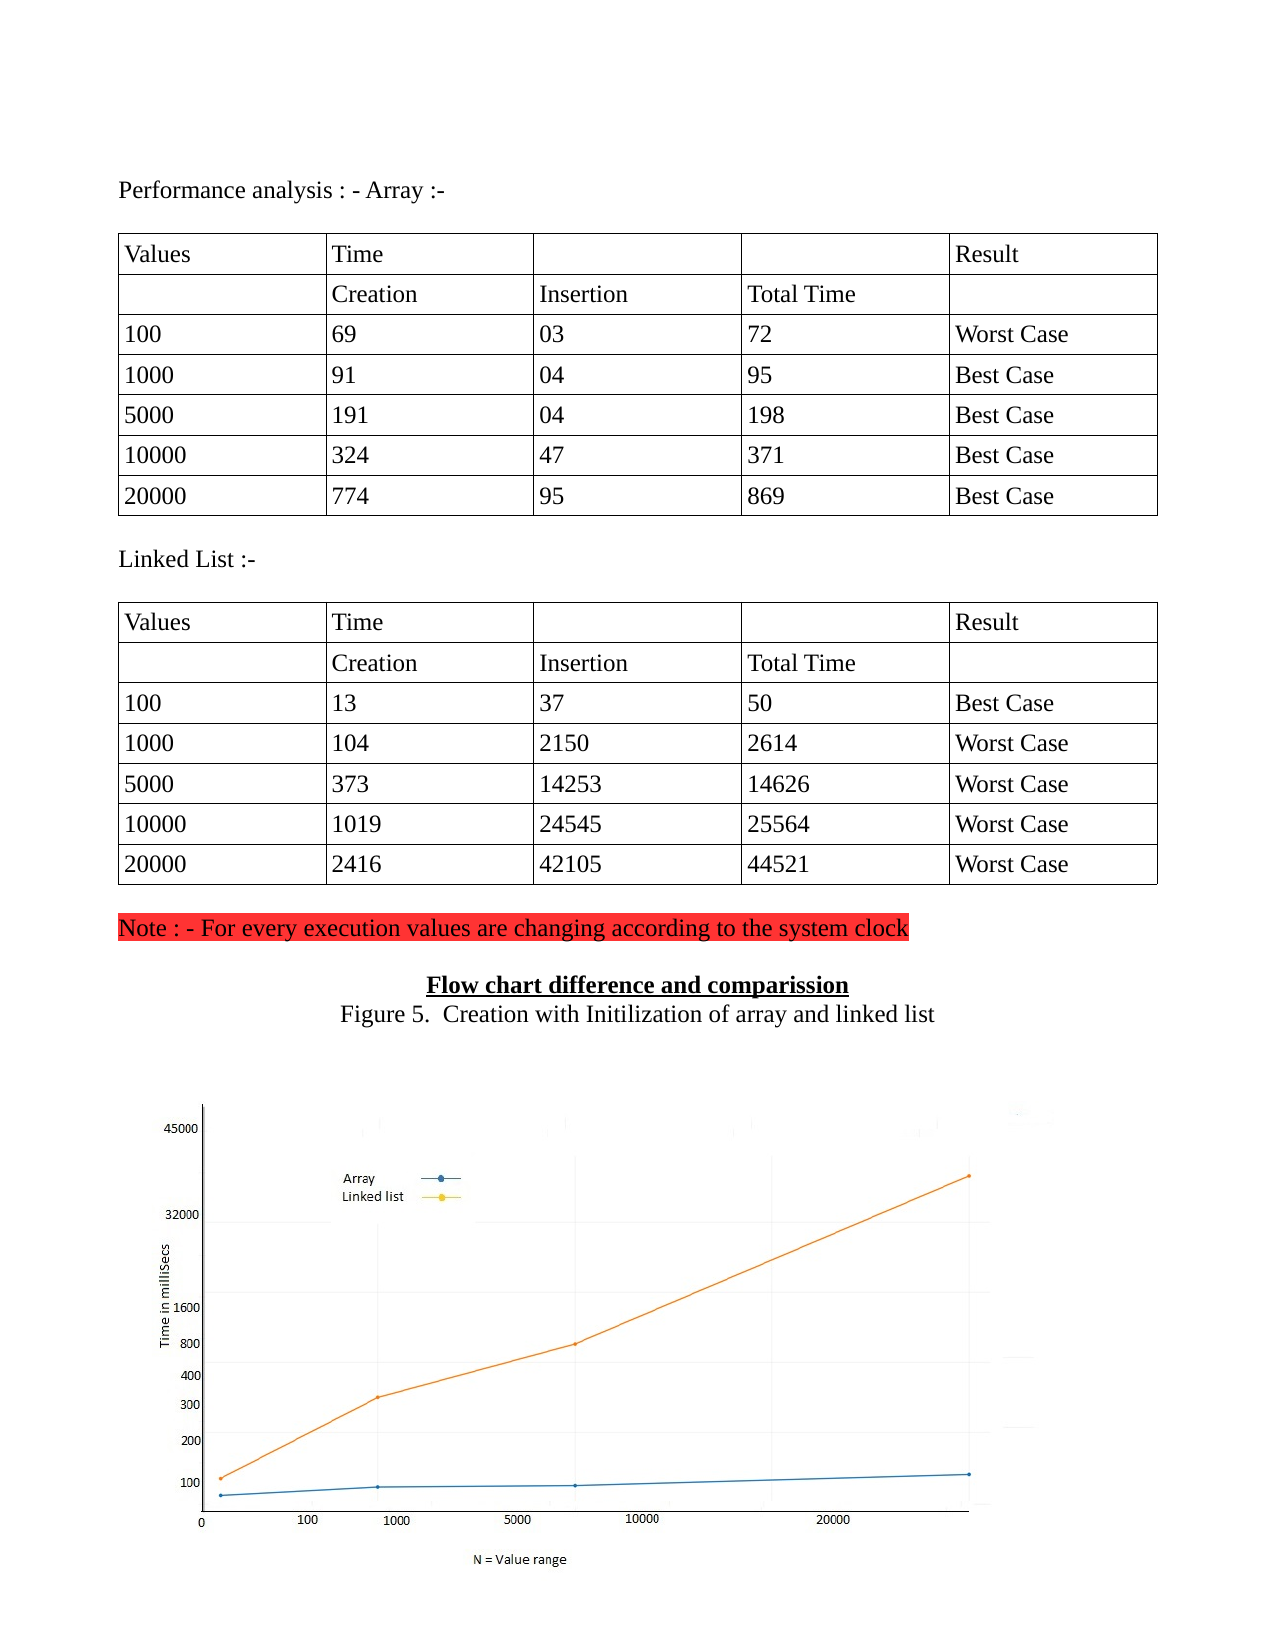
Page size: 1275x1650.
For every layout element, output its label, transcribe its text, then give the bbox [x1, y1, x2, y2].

table_cell 69 [327, 315, 533, 354]
table_cell Insertion [534, 643, 741, 682]
table_cell 1019 [327, 804, 533, 843]
table_header [742, 603, 949, 642]
table_cell 10000 [119, 804, 326, 843]
table_cell 14626 [742, 764, 949, 803]
table_cell 47 [534, 436, 741, 475]
table_cell 2416 [327, 845, 533, 884]
text Performance analysis : - Array :- [118, 176, 1157, 204]
table_header Values [119, 234, 326, 273]
table_cell Worst Case [950, 804, 1157, 843]
table_cell 1000 [119, 724, 326, 763]
table_cell 2150 [534, 724, 741, 763]
table_cell Worst Case [950, 845, 1157, 884]
table_cell Best Case [950, 683, 1157, 723]
table_header [534, 603, 741, 642]
table_header [534, 234, 741, 273]
table_cell Insertion [534, 275, 741, 314]
table_cell 198 [742, 395, 949, 435]
table_cell Worst Case [950, 764, 1157, 803]
table_cell 72 [742, 315, 949, 354]
table_cell 324 [327, 436, 533, 475]
table_cell Worst Case [950, 724, 1157, 763]
picture [151, 1037, 1124, 1650]
table_cell 100 [119, 683, 326, 723]
table_cell [119, 643, 326, 682]
table_cell [950, 275, 1157, 314]
table_cell 1000 [119, 355, 326, 394]
table_cell 2614 [742, 724, 949, 763]
table_cell 20000 [119, 845, 326, 884]
table_cell 191 [327, 395, 533, 435]
text Linked List :- [118, 544, 1157, 573]
table_cell 25564 [742, 804, 949, 843]
table_cell 100 [119, 315, 326, 354]
table_cell 371 [742, 436, 949, 475]
table_header Values [119, 603, 326, 642]
table_cell 5000 [119, 395, 326, 435]
table_cell 44521 [742, 845, 949, 884]
text Flow chart difference and comparission [118, 970, 1157, 999]
table_cell 50 [742, 683, 949, 723]
table_cell [119, 275, 326, 314]
table_cell Best Case [950, 436, 1157, 475]
table_header Result [950, 234, 1157, 273]
table_cell Creation [327, 275, 533, 314]
table_header [742, 234, 949, 273]
table_cell [950, 643, 1157, 682]
table_cell Best Case [950, 476, 1157, 515]
table_cell 04 [534, 355, 741, 394]
table_cell Creation [327, 643, 533, 682]
table_cell Best Case [950, 395, 1157, 435]
table_cell Total Time [742, 275, 949, 314]
table_cell Worst Case [950, 315, 1157, 354]
table_cell 5000 [119, 764, 326, 803]
text Figure 5. Creation with Initilization of array and linked list [118, 999, 1157, 1028]
table_cell 42105 [534, 845, 741, 884]
table_cell 13 [327, 683, 533, 723]
table_cell 04 [534, 395, 741, 435]
table_cell 869 [742, 476, 949, 515]
table_cell 20000 [119, 476, 326, 515]
table_header Time [327, 234, 533, 273]
table_cell 95 [742, 355, 949, 394]
table_header Result [950, 603, 1157, 642]
table_cell 10000 [119, 436, 326, 475]
table_cell 03 [534, 315, 741, 354]
table_cell 37 [534, 683, 741, 723]
table_cell 24545 [534, 804, 741, 843]
table_cell Total Time [742, 643, 949, 682]
table_cell 95 [534, 476, 741, 515]
table_cell 14253 [534, 764, 741, 803]
table_header Time [327, 603, 533, 642]
table_cell Best Case [950, 355, 1157, 394]
table_cell 104 [327, 724, 533, 763]
table_cell 91 [327, 355, 533, 394]
table_cell 373 [327, 764, 533, 803]
text Note : - For every execution values are changing according to the system clock [118, 913, 1157, 941]
table_cell 774 [327, 476, 533, 515]
